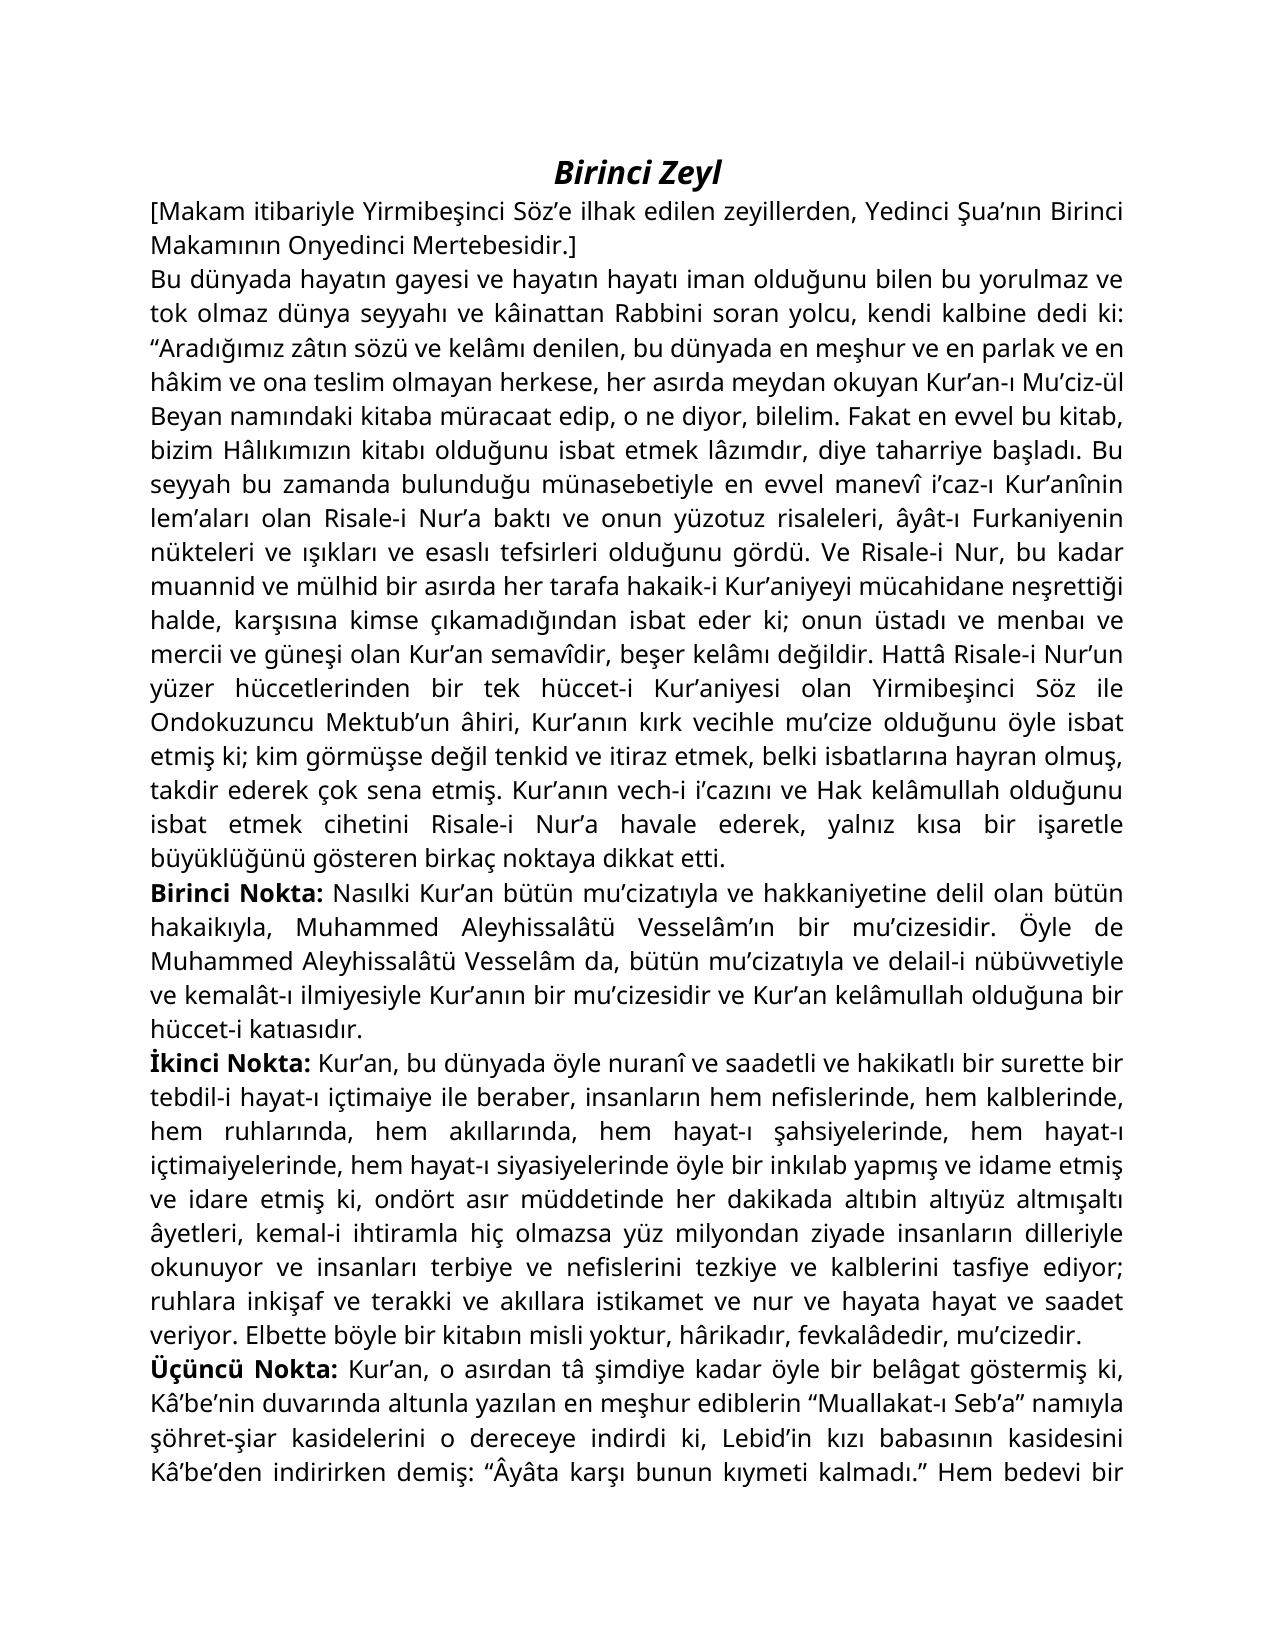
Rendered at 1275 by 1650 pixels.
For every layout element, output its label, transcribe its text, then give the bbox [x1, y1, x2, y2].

subtitle Birinci Zeyl [150, 150, 1125, 194]
text Birinci Nokta: Nasılki Kur’an bütün mu’cizatıyla ve hakkaniyetine delil olan bütün hakaikıyla, Muhammed Aleyhissalâtü Vesselâm’ın bir mu’cizesidir. Öyle de Muhammed Aleyhissalâtü Vesselâm da, bütün mu’cizatıyla ve delail-i nübüvvetiyle ve kemalât-ı ilmiyesiyle Kur’anın bir mu’cizesidir ve Kur’an kelâmullah olduğuna bir hüccet-i katıasıdır. [150, 875, 1125, 1046]
text Üçüncü Nokta: Kur’an, o asırdan tâ şimdiye kadar öyle bir belâgat göstermiş ki, Kâ’be’nin duvarında altunla yazılan en meşhur ediblerin “Muallakat-ı Seb’a” namıyla şöhret-şiar kasidelerini o dereceye indirdi ki, Lebid’in kızı babasının kasidesini Kâ’be’den indirirken demiş: “Âyâta karşı bunun kıymeti kalmadı.” Hem bedevi bir edib فَاصْدَعْ بِمَا تُؤْمَرُ âyeti okunurken işittiği vakit secdeye kapanmış. Ona dediler: “Sen müslüman mı oldun?” Dedi: “Yok, ben bu âyetin belâgatına secde ettim.” [150, 1352, 1125, 1488]
text Bu dünyada hayatın gayesi ve hayatın hayatı iman olduğunu bilen bu yorulmaz ve tok olmaz dünya seyyahı ve kâinattan Rabbini soran yolcu, kendi kalbine dedi ki: “Aradığımız zâtın sözü ve kelâmı denilen, bu dünyada en meşhur ve en parlak ve en hâkim ve ona teslim olmayan herkese, her asırda meydan okuyan Kur’an-ı Mu’ciz-ül Beyan namındaki kitaba müracaat edip, o ne diyor, bilelim. Fakat en evvel bu kitab, bizim Hâlıkımızın kitabı olduğunu isbat etmek lâzımdır, diye taharriye başladı. Bu seyyah bu zamanda bulunduğu münasebetiyle en evvel manevî i’caz-ı Kur’anînin lem’aları olan Risale-i Nur’a baktı ve onun yüzotuz risaleleri, âyât-ı Furkaniyenin nükteleri ve ışıkları ve esaslı tefsirleri olduğunu gördü. Ve Risale-i Nur, bu kadar muannid ve mülhid bir asırda her tarafa hakaik-i Kur’aniyeyi mücahidane neşrettiği halde, karşısına kimse çıkamadığından isbat eder ki; onun üstadı ve menbaı ve mercii ve güneşi olan Kur’an semavîdir, beşer kelâmı değildir. Hattâ Risale-i Nur’un yüzer hüccetlerinden bir tek hüccet-i Kur’aniyesi olan Yirmibeşinci Söz ile Ondokuzuncu Mektub’un âhiri, Kur’anın kırk vecihle mu’cize olduğunu öyle isbat etmiş ki; kim görmüşse değil tenkid ve itiraz etmek, belki isbatlarına hayran olmuş, takdir ederek çok sena etmiş. Kur’anın vech-i i’cazını ve Hak kelâmullah olduğunu isbat etmek cihetini Risale-i Nur’a havale ederek, yalnız kısa bir işaretle büyüklüğünü gösteren birkaç noktaya dikkat etti. [150, 262, 1125, 875]
text [Makam itibariyle Yirmibeşinci Söz’e ilhak edilen zeyillerden, Yedinci Şua’nın Birinci Makamının Onyedinci Mertebesidir.] [150, 194, 1125, 262]
text İkinci Nokta: Kur’an, bu dünyada öyle nuranî ve saadetli ve hakikatlı bir surette bir tebdil-i hayat-ı içtimaiye ile beraber, insanların hem nefislerinde, hem kalblerinde, hem ruhlarında, hem akıllarında, hem hayat-ı şahsiyelerinde, hem hayat-ı içtimaiyelerinde, hem hayat-ı siyasiyelerinde öyle bir inkılab yapmış ve idame etmiş ve idare etmiş ki, ondört asır müddetinde her dakikada altıbin altıyüz altmışaltı âyetleri, kemal-i ihtiramla hiç olmazsa yüz milyondan ziyade insanların dilleriyle okunuyor ve insanları terbiye ve nefislerini tezkiye ve kalblerini tasfiye ediyor; ruhlara inkişaf ve terakki ve akıllara istikamet ve nur ve hayata hayat ve saadet veriyor. Elbette böyle bir kitabın misli yoktur, hârikadır, fevkalâdedir, mu’cizedir. [150, 1046, 1125, 1352]
